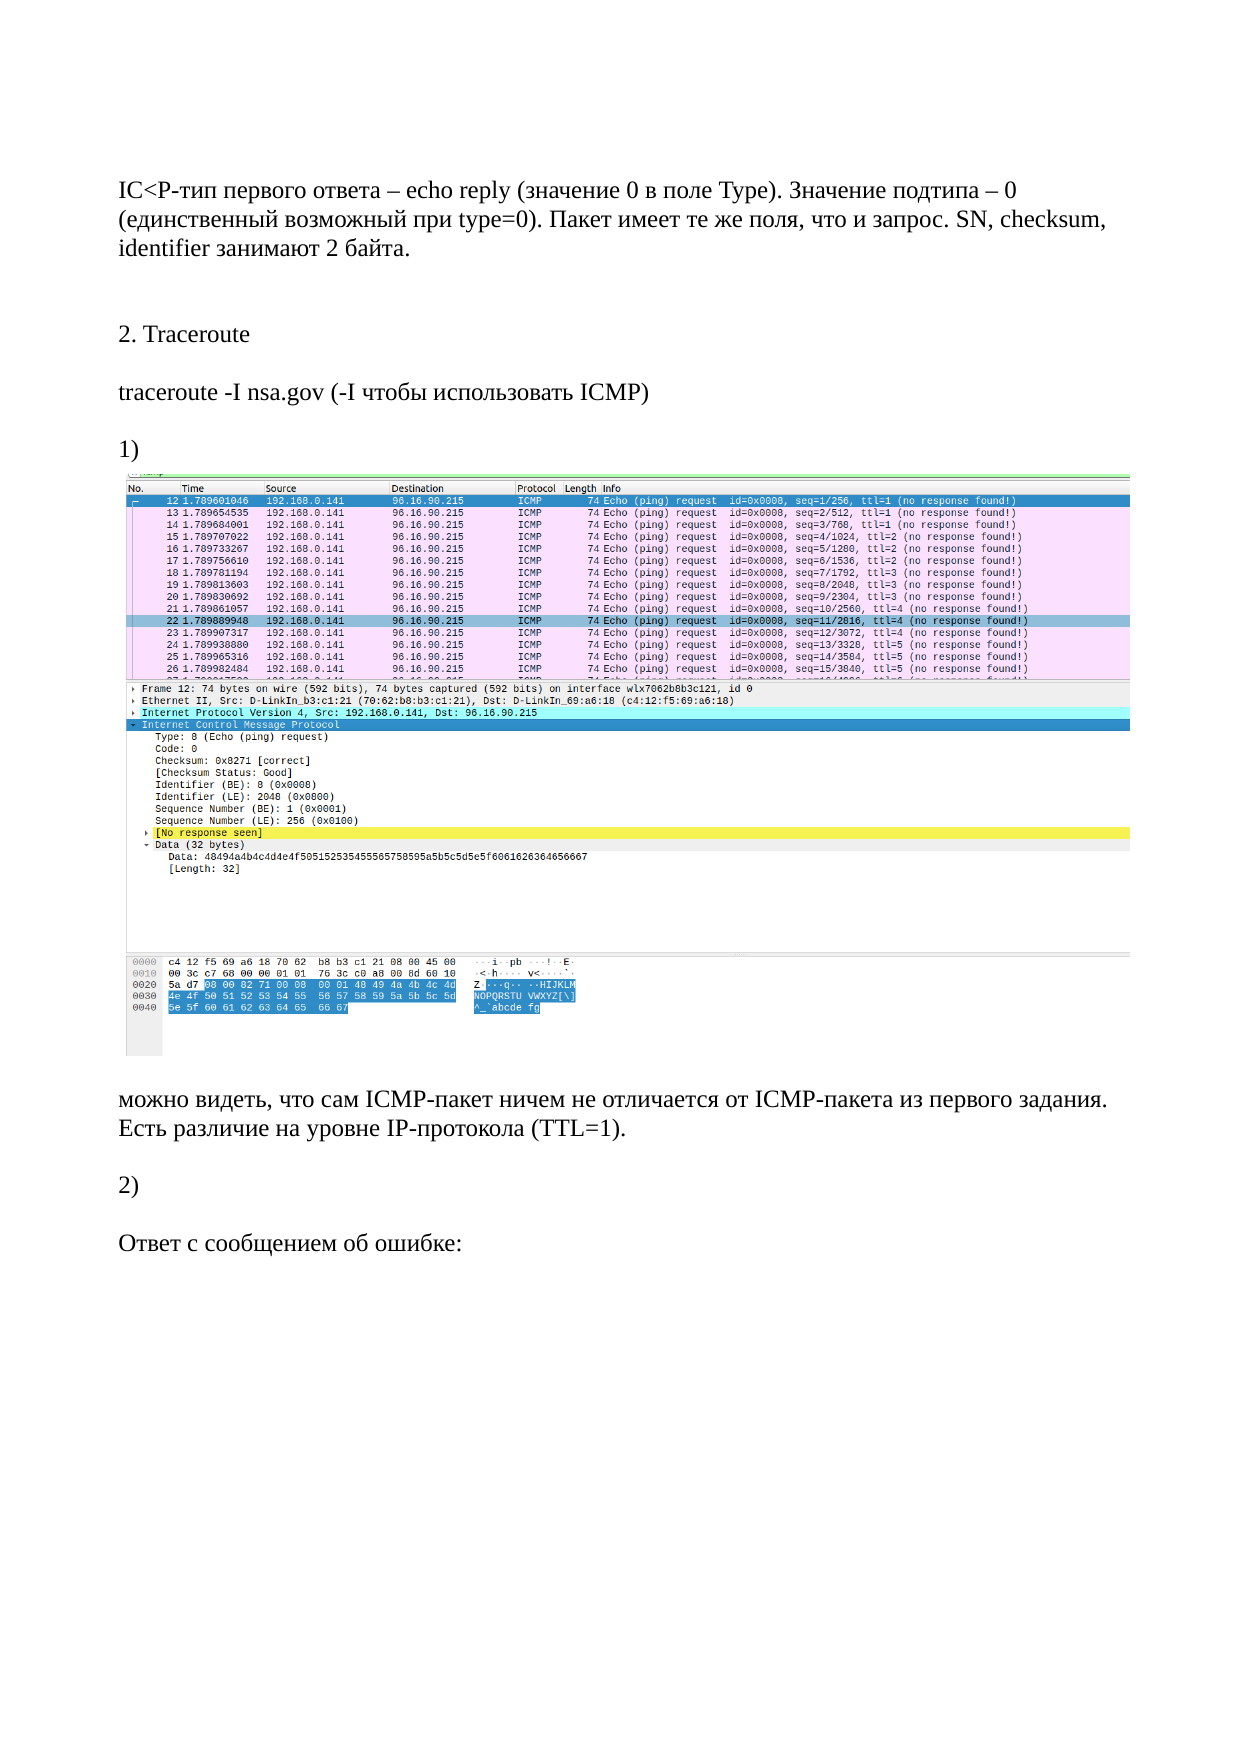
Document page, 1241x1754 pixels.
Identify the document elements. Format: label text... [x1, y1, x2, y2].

text можно видеть, что сам ICMP-пакет ничем не отличается от ICMP-пакета из первого задания. Есть различие на уровне IP-протокола (TTL=1). [118, 1084, 1122, 1142]
text IC<P-тип первого ответа – echo reply (значение 0 в поле Type). Значение подтипа – 0 (единственный возможный при type=0). Пакет имеет те же поля, что и запрос. SN, checksum, identifier занимают 2 байта. [118, 176, 1122, 262]
text 2) [118, 1170, 1122, 1199]
text 1) [118, 434, 1122, 463]
picture [126, 474, 1130, 1056]
text Ответ с сообщением об ошибке: [118, 1228, 1122, 1257]
text 2. Traceroute [118, 319, 1122, 348]
text traceroute -I nsa.gov (-I чтобы использовать ICMP) [118, 377, 1122, 406]
